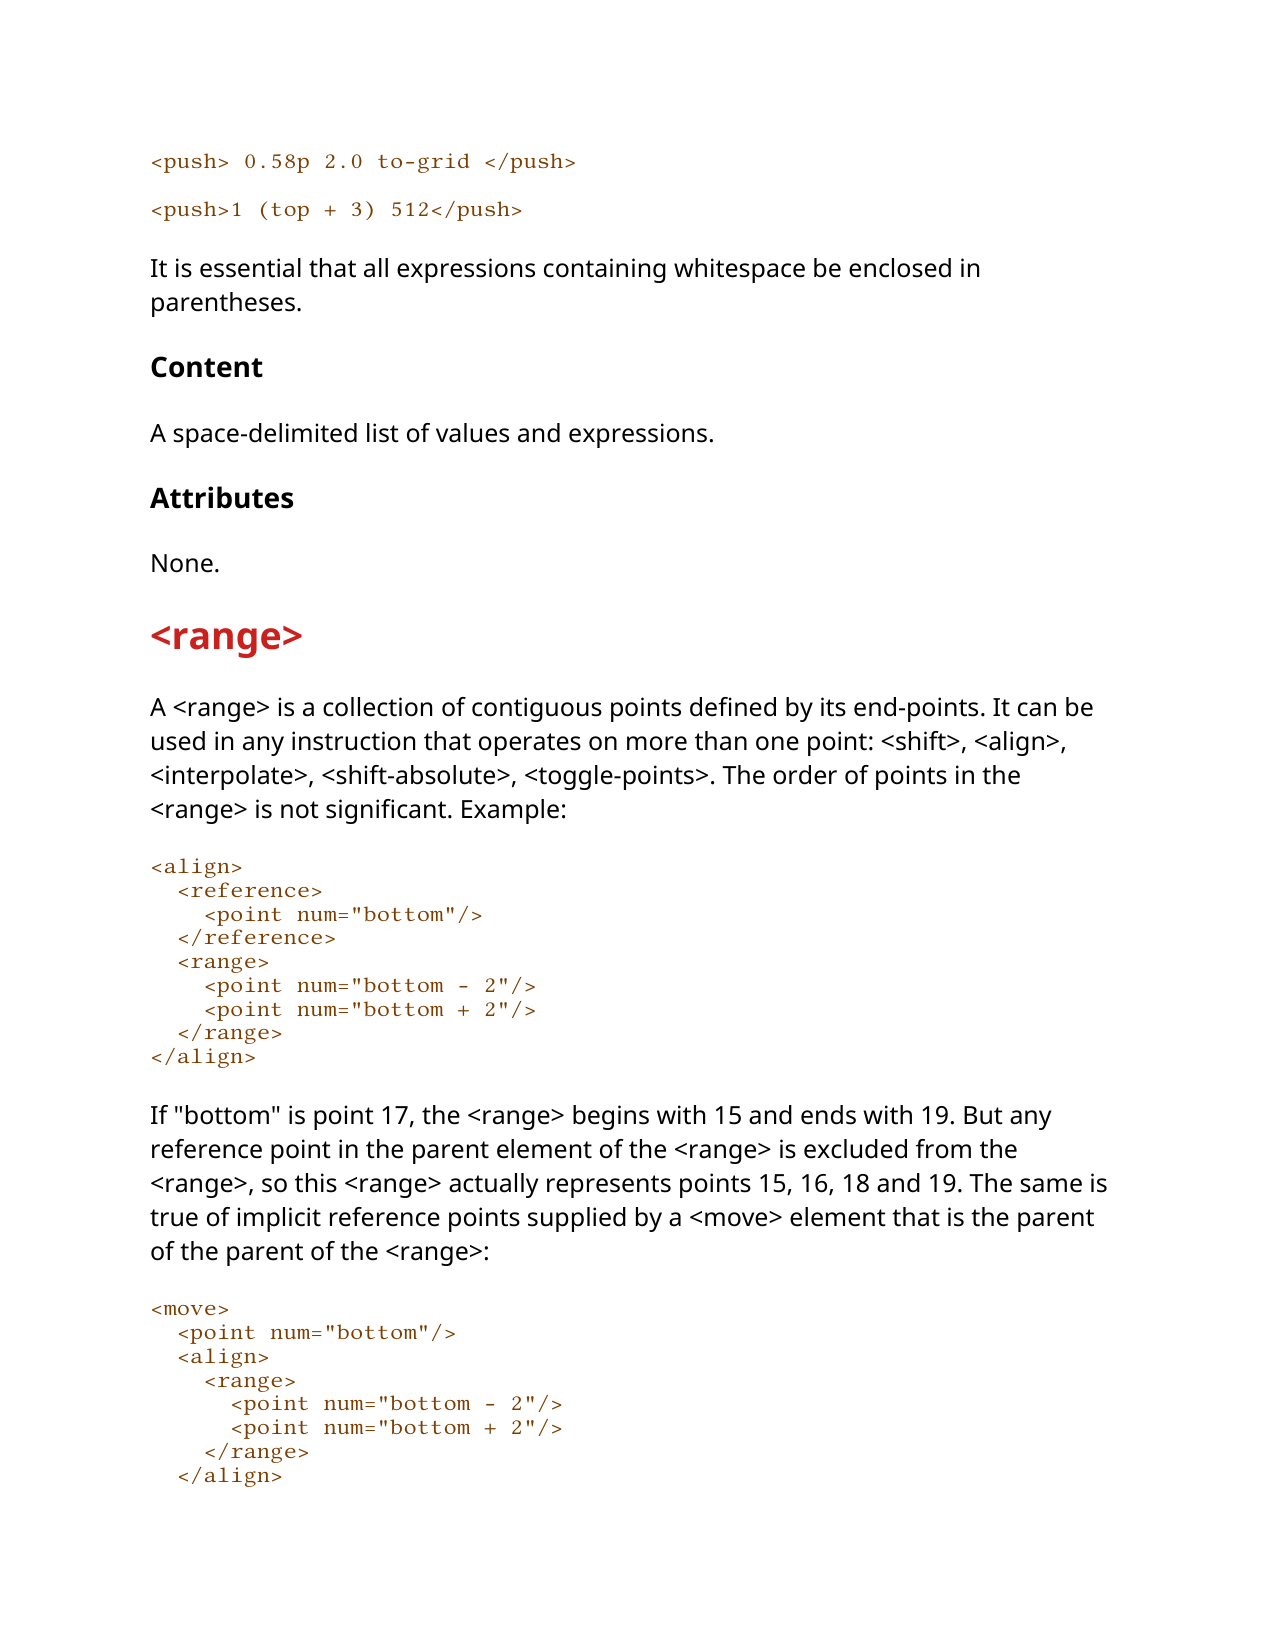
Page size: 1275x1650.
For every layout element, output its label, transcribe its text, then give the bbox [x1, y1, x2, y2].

text If "bottom" is point 17, the <range> begins with 15 and ends with 19. But any reference point in the parent element of the <range> is excluded from the <range>, so this <range> actually represents points 15, 16, 18 and 19. The same is true of implicit reference points supplied by a <move> element that is the parent of the parent of the <range>: [150, 1098, 1125, 1268]
text <point num="bottom + 2"/> [150, 997, 1125, 1021]
text <push> 0.58p 2.0 to-grid </push> [150, 150, 1125, 174]
text </range> [150, 1021, 1125, 1045]
text <range> [150, 1368, 1125, 1392]
text <align> [150, 1345, 1125, 1368]
text A space-delimited list of values and expressions. [150, 415, 1125, 449]
text <push>1 (top + 3) 512</push> [150, 197, 1125, 221]
text <align> [150, 855, 1125, 878]
text <point num="bottom - 2"/> [150, 973, 1125, 997]
text <point num="bottom"/> [150, 902, 1125, 926]
text It is essential that all expressions containing whitespace be enclosed in parentheses. [150, 250, 1125, 318]
text <point num="bottom"/> [150, 1321, 1125, 1345]
text </align> [150, 1463, 1125, 1487]
text None. [150, 546, 1125, 580]
subtitle <range> [150, 609, 1125, 660]
text A <range> is a collection of contiguous points defined by its end-points. It can be used in any instruction that operates on more than one point: <shift>, <align>, <interpolate>, <shift-absolute>, <toggle-points>. The order of points in the <range> is not significant. Example: [150, 689, 1125, 826]
text <range> [150, 950, 1125, 973]
text </reference> [150, 926, 1125, 950]
text <point num="bottom - 2"/> [150, 1392, 1125, 1416]
text </range> [150, 1440, 1125, 1463]
text <reference> [150, 878, 1125, 902]
text <move> [150, 1297, 1125, 1321]
subtitle Content [150, 348, 1125, 386]
text </align> [150, 1045, 1125, 1068]
text <point num="bottom + 2"/> [150, 1416, 1125, 1440]
subtitle Attributes [150, 478, 1125, 517]
